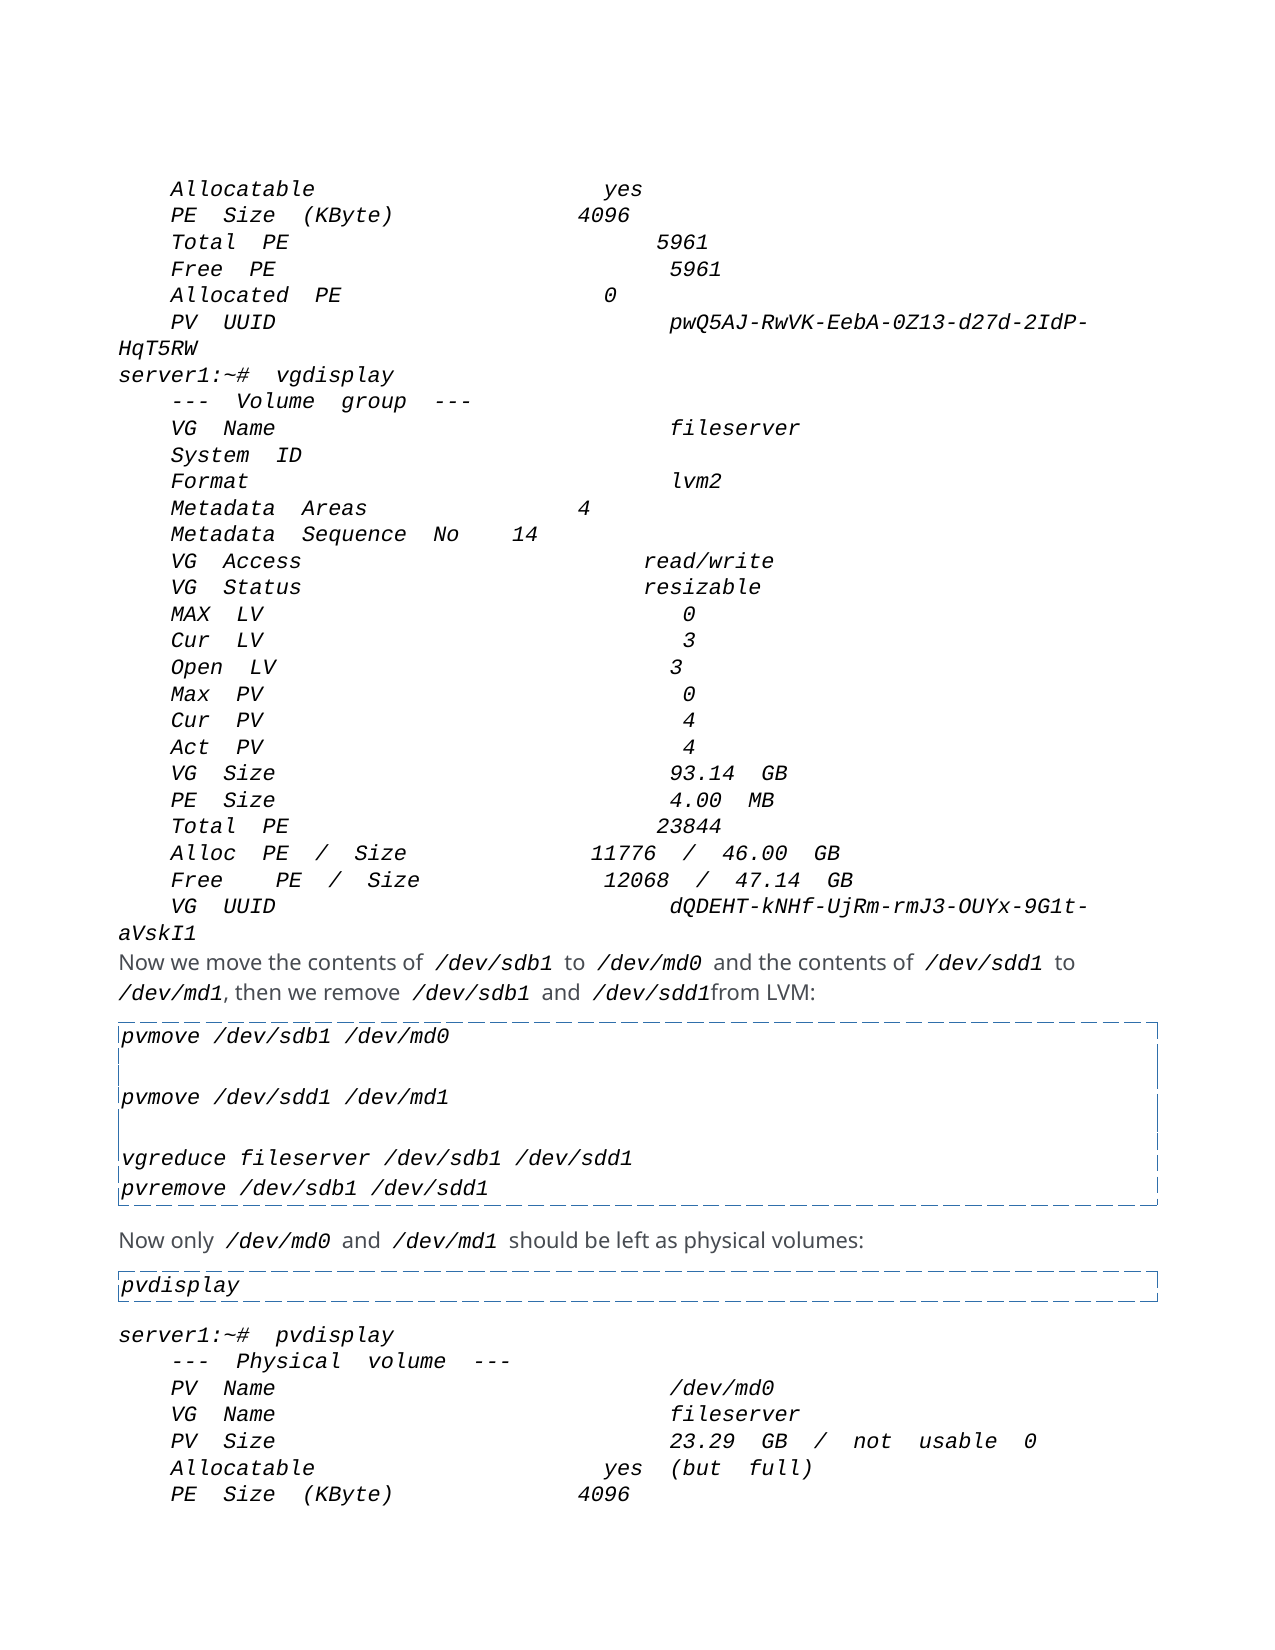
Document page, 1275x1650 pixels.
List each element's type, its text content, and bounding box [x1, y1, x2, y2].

text Now only /dev/md0 and /dev/md1 should be left as physical volumes: [118, 1225, 1157, 1255]
text pvdisplay [118, 1271, 1157, 1302]
text vgreduce fileserver /dev/sdb1 /dev/sdd1 pvremove /dev/sdb1 /dev/sdd1 [118, 1144, 1157, 1205]
text Now we move the contents of /dev/sdb1 to /dev/md0 and the contents of /dev/sdd1 to /dev/md1, then we remove /dev/sdb1 and /dev/sdd1from LVM: [118, 947, 1157, 1007]
text server1:~# pvdisplay --- Physical volume --- PV Name /dev/md0 VG Name fileserver PV Size 23.29 GB / not usable 0 Allocatable yes (but full) PE Size (KByte) 4096 [118, 1322, 1157, 1508]
text server1:~# vgdisplay --- Volume group --- VG Name fileserver System ID Format lvm2 Metadata Areas 4 Metadata Sequence No 14 VG Access read/write VG Status resizable MAX LV 0 Cur LV 3 Open LV 3 Max PV 0 Cur PV 4 Act PV 4 VG Size 93.14 GB PE Size 4.00 MB Total PE 23844 Alloc PE / Size 11776 / 46.00 GB Free PE / Size 12068 / 47.14 GB VG UUID dQDEHT-kNHf-UjRm-rmJ3-OUYx-9G1t-aVskI1 [118, 362, 1157, 947]
text pvmove /dev/sdd1 /dev/md1 [118, 1083, 1157, 1111]
text pvmove /dev/sdb1 /dev/md0 [118, 1022, 1157, 1050]
text Allocatable yes PE Size (KByte) 4096 Total PE 5961 Free PE 5961 Allocated PE 0 PV UUID pwQ5AJ-RwVK-EebA-0Z13-d27d-2IdP-HqT5RW [118, 176, 1157, 362]
